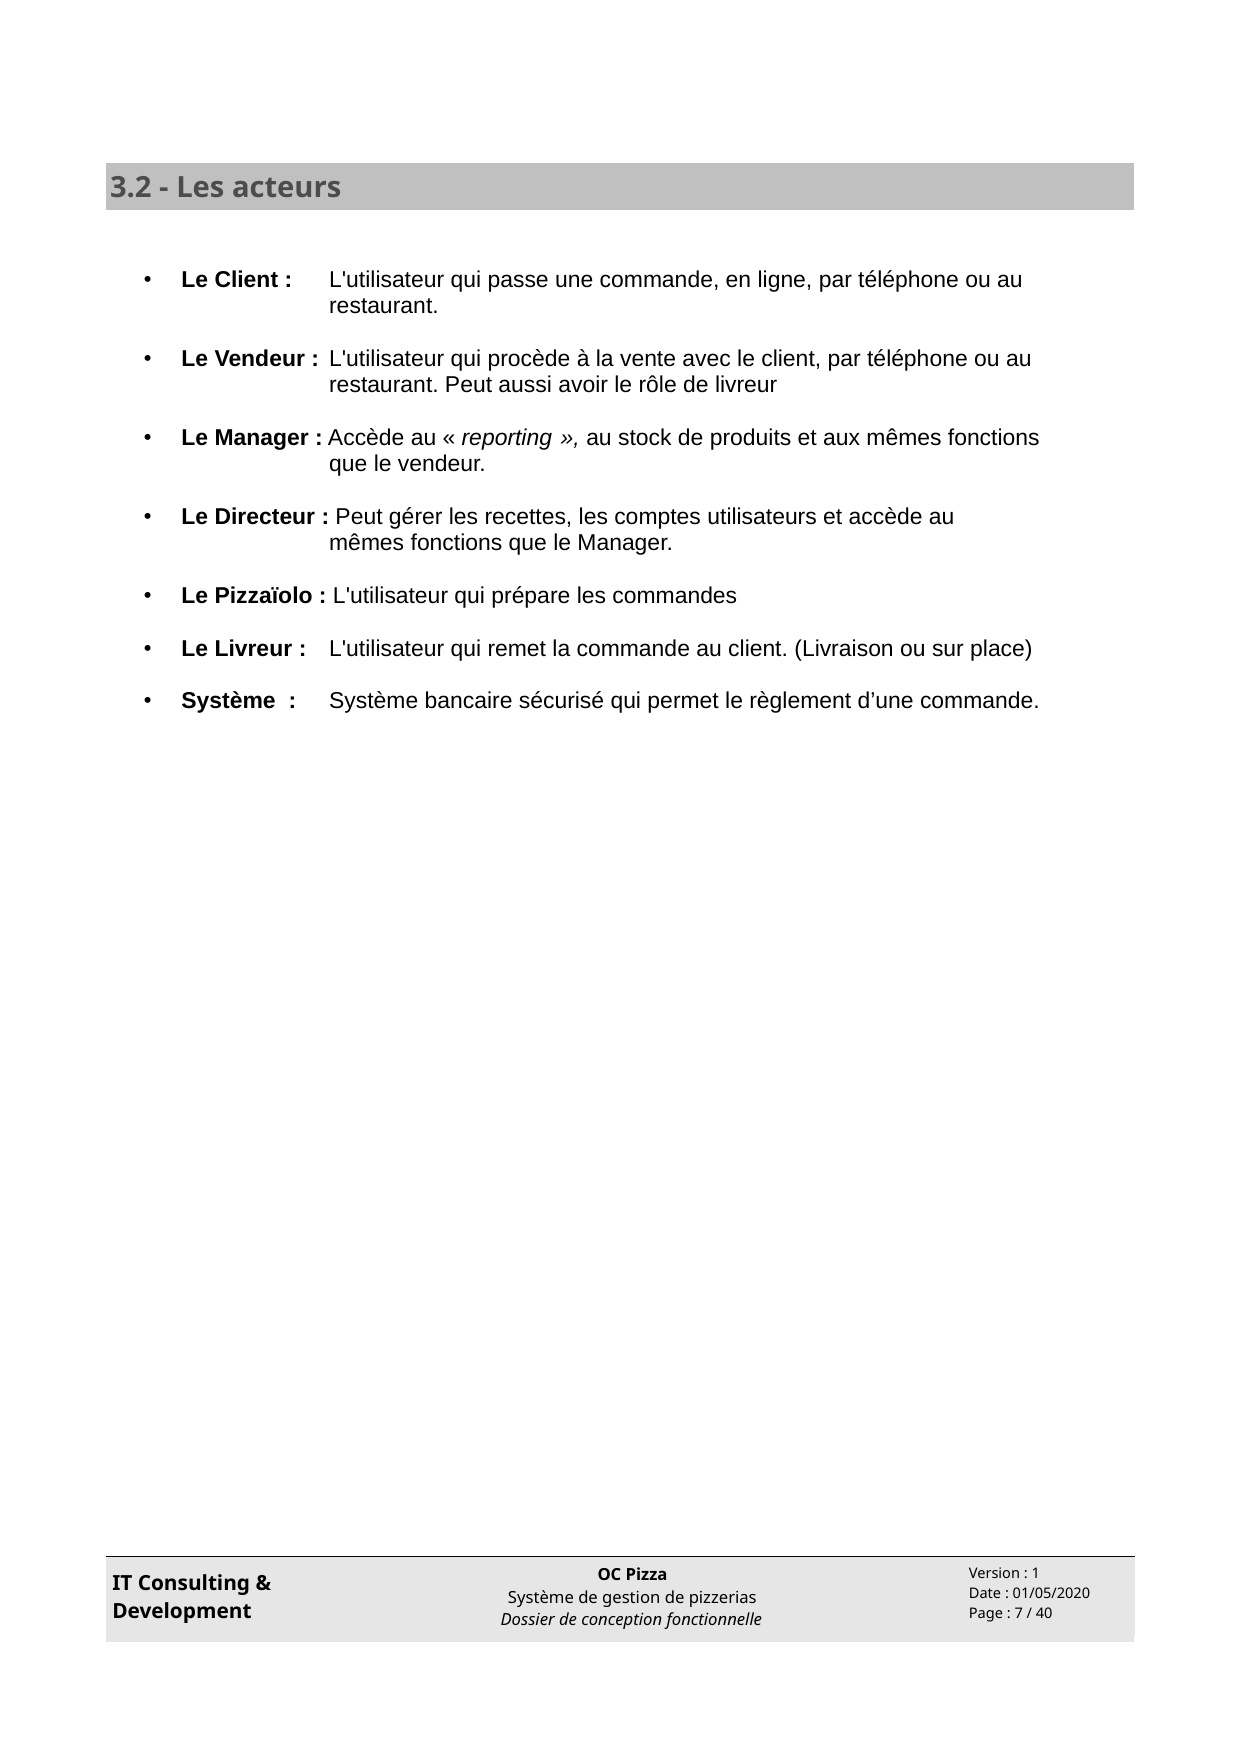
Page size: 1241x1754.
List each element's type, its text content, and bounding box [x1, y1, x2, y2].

list Le Vendeur : L'utilisateur qui procède à la vente avec le client, par téléphone ou au restaurant. Peut aussi avoir le rôle de livreur [144, 345, 1134, 424]
list Le Manager : Accède au « reporting », au stock de produits et aux mêmes fonctions que le vendeur. [144, 424, 1134, 503]
list Le Livreur : L'utilisateur qui remet la commande au client. (Livraison ou sur place) [144, 635, 1134, 687]
subtitle Les acteurs [107, 164, 1133, 209]
list Système : Système bancaire sécurisé qui permet le règlement d’une commande. [144, 687, 1134, 714]
list Le Pizzaïolo : L'utilisateur qui prépare les commandes [144, 582, 1134, 635]
list Le Client : L'utilisateur qui passe une commande, en ligne, par téléphone ou au restaurant. [144, 266, 1134, 345]
list Le Directeur : Peut gérer les recettes, les comptes utilisateurs et accède au mêmes fonctions que le Manager. [144, 503, 1134, 582]
